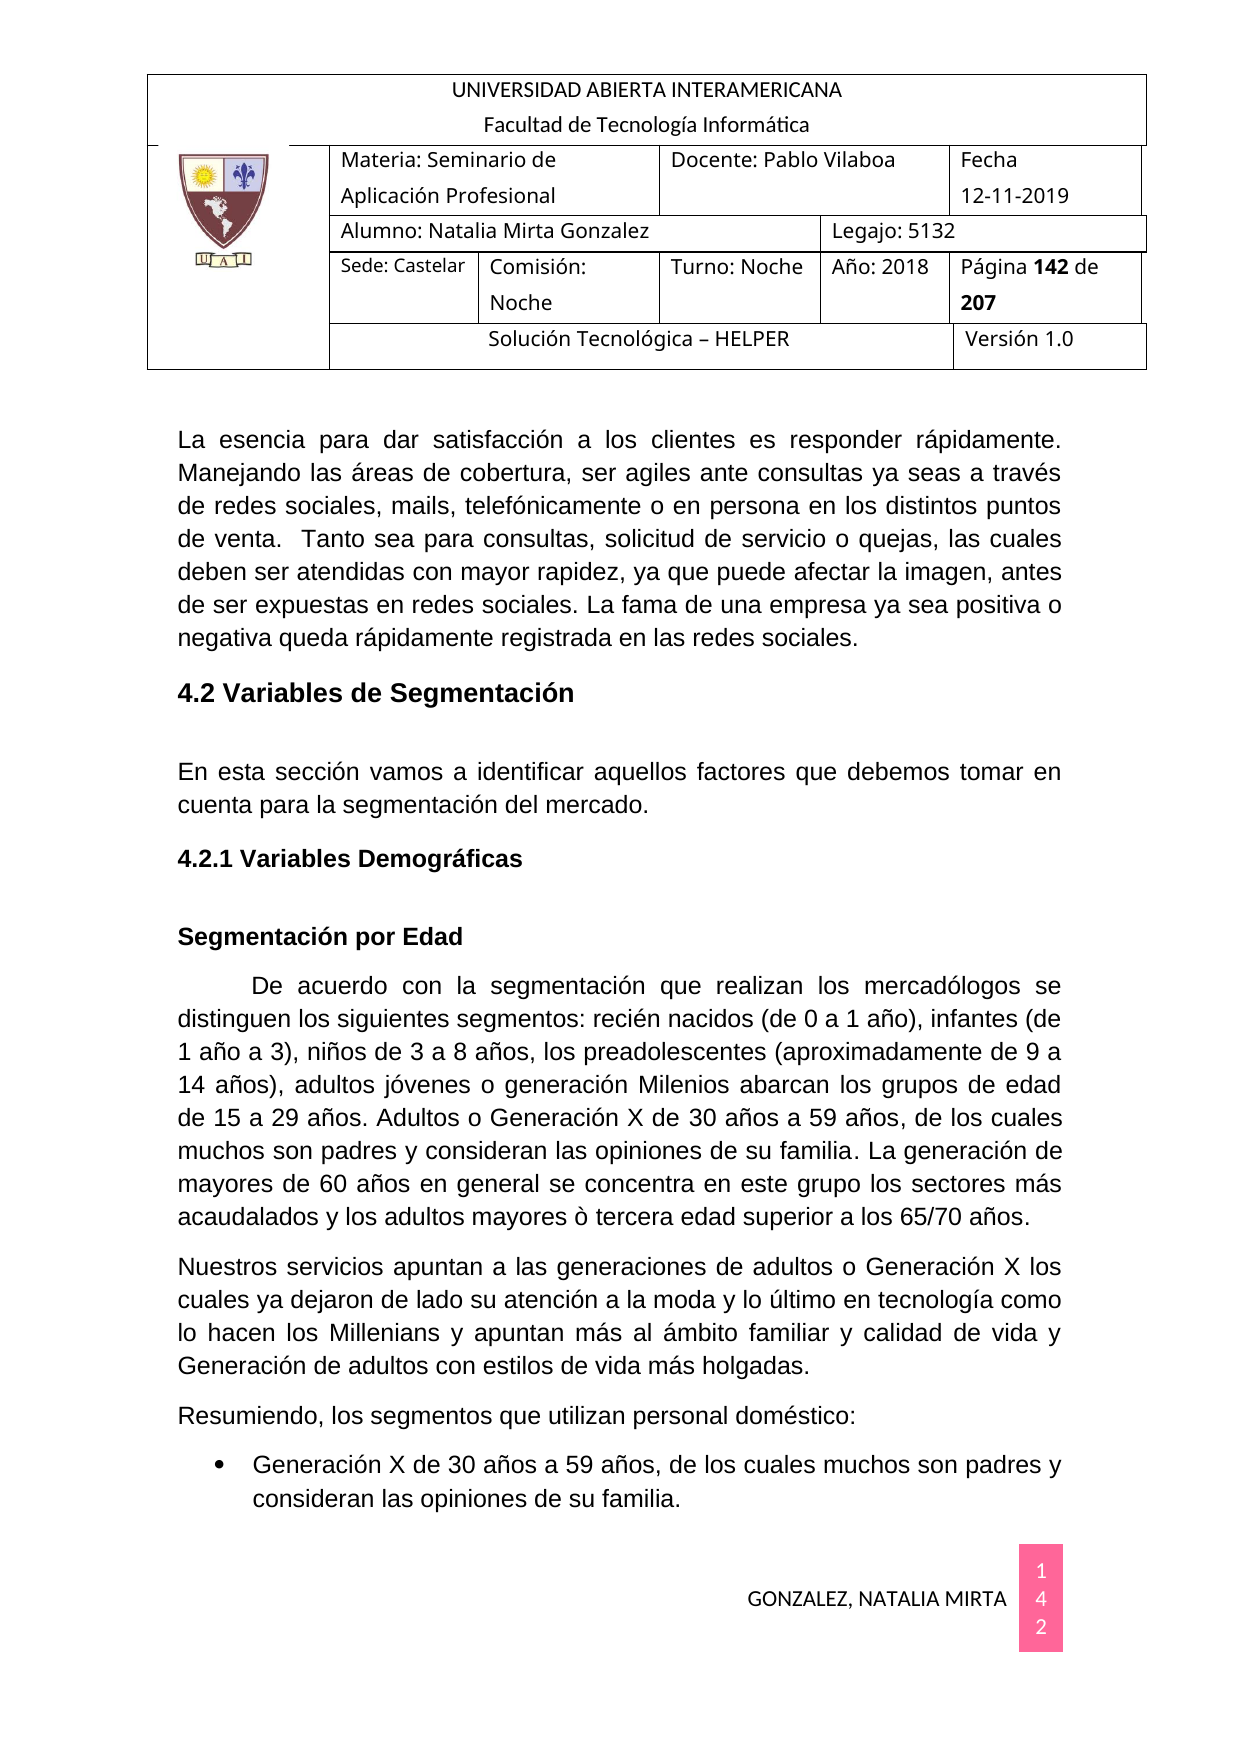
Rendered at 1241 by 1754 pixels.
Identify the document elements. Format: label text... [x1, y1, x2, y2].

text De acuerdo con la segmentación que realizan los mercadólogos se distinguen los siguientes segmentos: recién nacidos (de 0 a 1 año), infantes (de 1 año a 3), niños de 3 a 8 años, los preadolescentes (aproximadamente de 9 a 14 años), adultos jóvenes o generación Milenios abarcan los grupos de edad de 15 a 29 años. Adultos o Generación X de 30 años a 59 años, de los cuales muchos son padres y consideran las opiniones de su familia. La generación de mayores de 60 años en general se concentra en este grupo los sectores más acaudalados y los adultos mayores ò tercera edad superior a los 65/70 años. [177, 971, 1063, 1231]
text Resumiendo, los segmentos que utilizan personal doméstico: [177, 1401, 1063, 1429]
text Nuestros servicios apuntan a las generaciones de adultos o Generación X los cuales ya dejaron de lado su atención a la moda y lo último en tecnología como lo hacen los Millenians y apuntan más al ámbito familiar y calidad de vida y Generación de adultos con estilos de vida más holgadas. [177, 1252, 1063, 1380]
text La esencia para dar satisfacción a los clientes es responder rápidamente. Manejando las áreas de cobertura, ser agiles ante consultas ya seas a través de redes sociales, mails, telefónicamente o en persona en los distintos puntos de venta. Tanto sea para consultas, solicitud de servicio o quejas, las cuales deben ser atendidas con mayor rapidez, ya que puede afectar la imagen, antes de ser expuestas en redes sociales. La fama de una empresa ya sea positiva o negativa queda rápidamente registrada en las redes sociales. [177, 425, 1063, 652]
list Generación X de 30 años a 59 años, de los cuales muchos son padres y consideran las opiniones de su familia. [215, 1450, 1063, 1512]
text Segmentación por Edad [177, 921, 1063, 950]
subtitle 4.2 Variables de Segmentación [177, 677, 1063, 708]
text En esta sección vamos a identificar aquellos factores que debemos tomar en cuenta para la segmentación del mercado. [177, 757, 1063, 819]
subtitle 4.2.1 Variables Demográficas [177, 844, 1063, 873]
